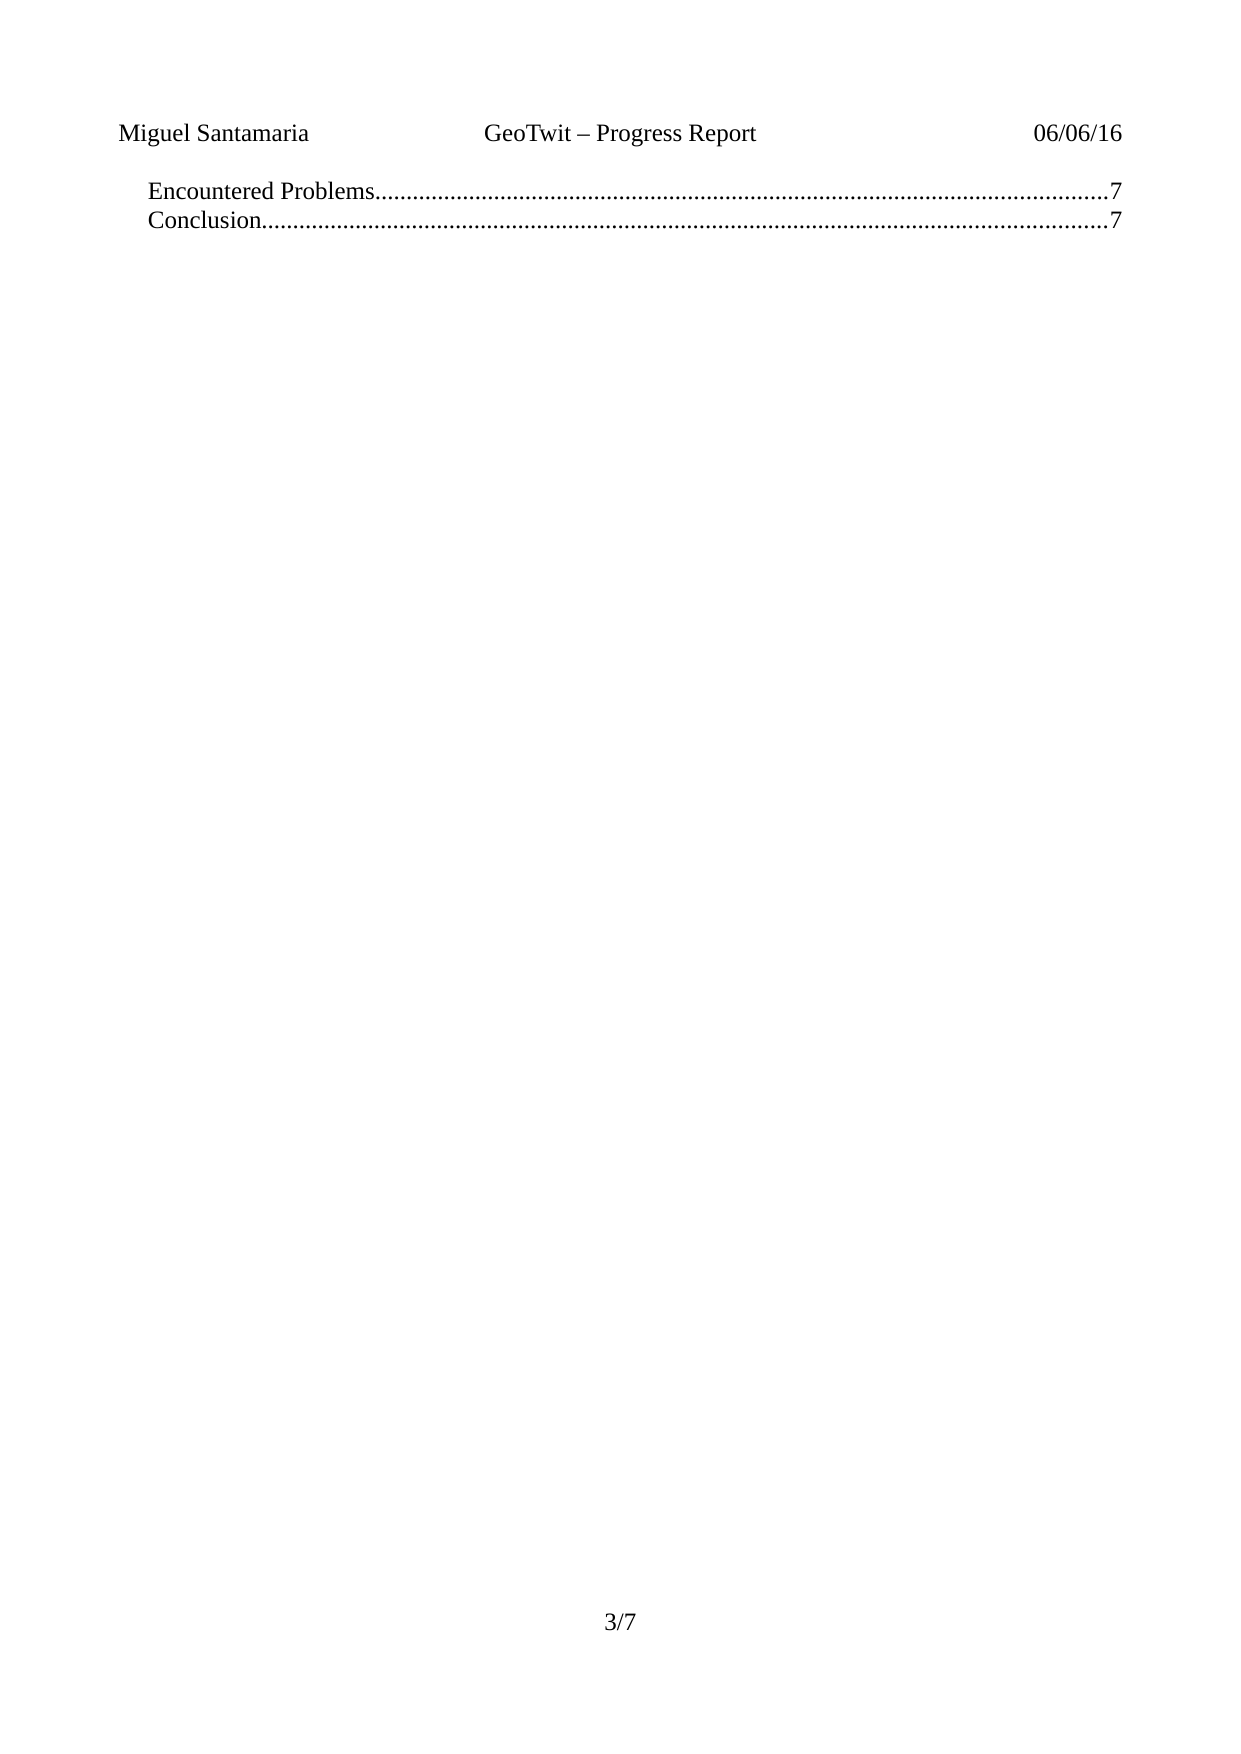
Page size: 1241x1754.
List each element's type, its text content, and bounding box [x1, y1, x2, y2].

text Encountered Problems 7 [148, 176, 1122, 205]
text Conclusion 7 [148, 205, 1122, 234]
